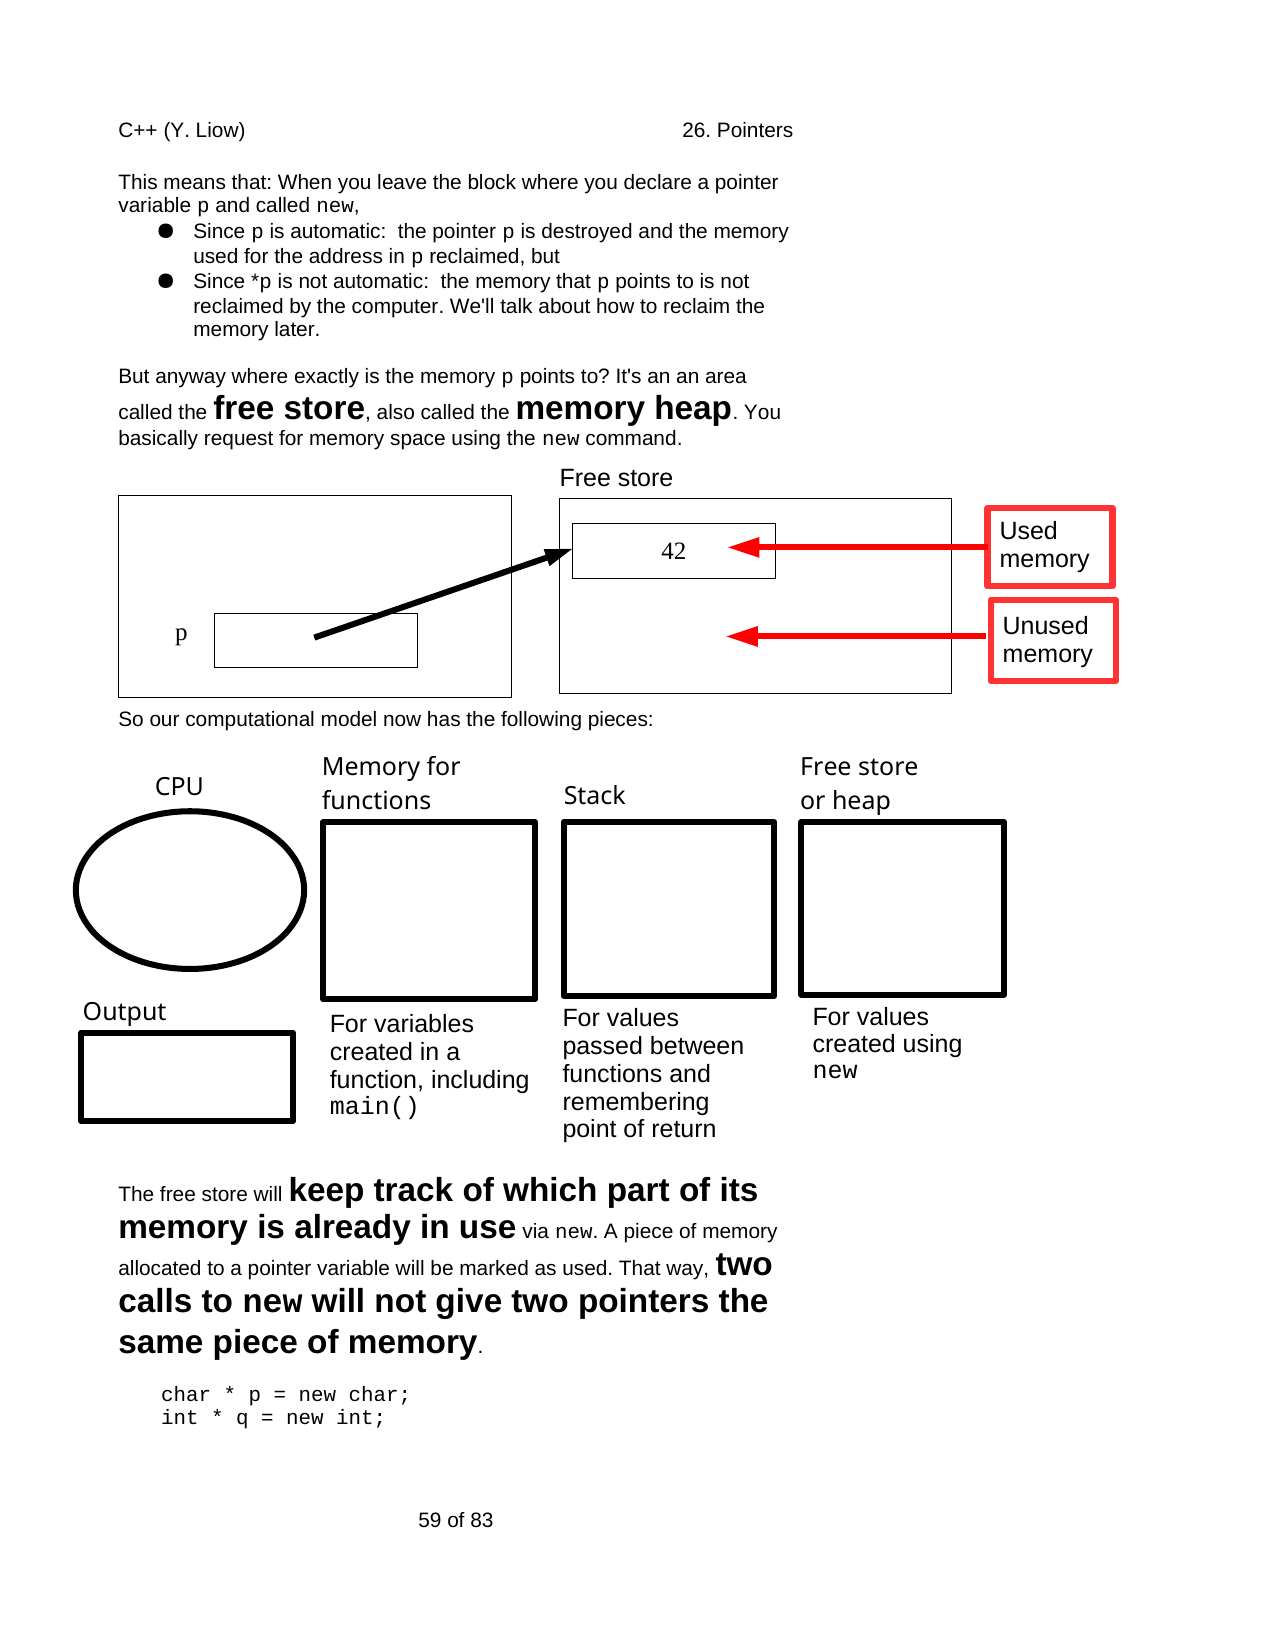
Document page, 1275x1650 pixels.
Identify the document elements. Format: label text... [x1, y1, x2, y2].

text char * p = new char; [136, 1383, 793, 1407]
text This means that: When you leave the block where you declare a pointer variable p and called new, [118, 171, 793, 219]
list Since *p is not automatic: the memory that p points to is not reclaimed by the computer. We'll talk about how to reclaim the memory later. [156, 269, 793, 341]
text But anyway where exactly is the memory p points to? It's an an area called the free store, also called the memory heap. You basically request for memory space using the new command. [118, 364, 793, 452]
text int * q = new int; [136, 1407, 793, 1431]
text The free store will keep track of which part of its memory is already in use via new. A piece of memory allocated to a pointer variable will be marked as used. That way, two calls to new will not give two pointers the same piece of memory. [118, 1171, 793, 1360]
list Since p is automatic: the pointer p is destroyed and the memory used for the address in p reclaimed, but [156, 219, 793, 269]
text So our computational model now has the following pieces: [118, 707, 793, 730]
